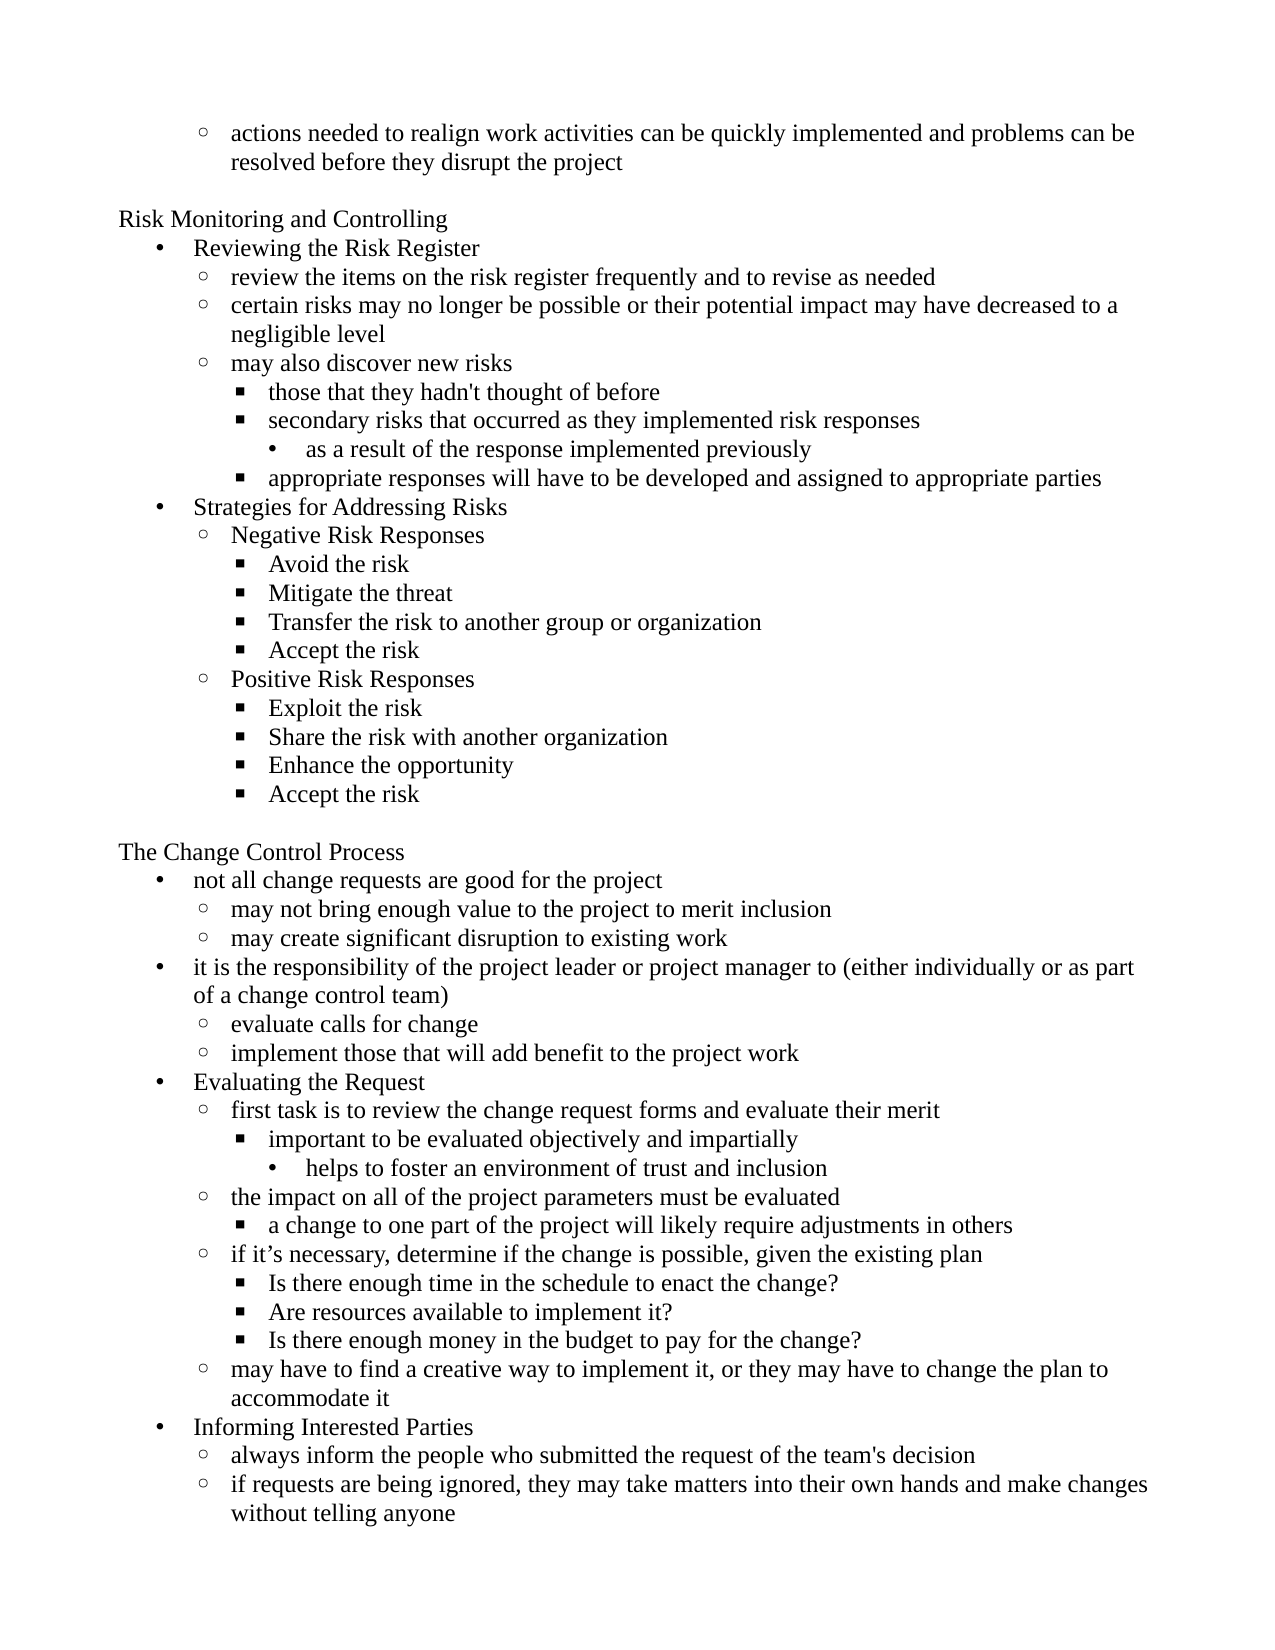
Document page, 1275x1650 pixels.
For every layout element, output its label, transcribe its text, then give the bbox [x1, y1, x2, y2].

list if requests are being ignored, they may take matters into their own hands and make changes without telling anyone [193, 1469, 1157, 1527]
list helps to foster an environment of trust and inclusion [268, 1153, 1157, 1182]
list Share the risk with another organization [231, 722, 1157, 751]
list may have to find a creative way to implement it, or they may have to change the plan to accommodate it [193, 1354, 1157, 1412]
text The Change Control Process [118, 837, 1157, 866]
list Evaluating the Request [156, 1067, 1157, 1096]
list not all change requests are good for the project [156, 866, 1157, 894]
list secondary risks that occurred as they implemented risk responses [231, 406, 1157, 434]
list certain risks may no longer be possible or their potential impact may have decreased to a negligible level [193, 291, 1157, 348]
list Accept the risk [231, 636, 1157, 664]
list may also discover new risks [193, 348, 1157, 377]
list Strategies for Addressing Risks [156, 492, 1157, 521]
list Avoid the risk [231, 549, 1157, 578]
list may not bring enough value to the project to merit inclusion [193, 894, 1157, 923]
list those that they hadn't thought of before [231, 377, 1157, 406]
list Informing Interested Parties [156, 1412, 1157, 1441]
list Transfer the risk to another group or organization [231, 607, 1157, 636]
text Risk Monitoring and Controlling [118, 204, 1157, 233]
list appropriate responses will have to be developed and assigned to appropriate parties [231, 463, 1157, 492]
list review the items on the risk register frequently and to revise as needed [193, 262, 1157, 291]
list the impact on all of the project parameters must be evaluated [193, 1182, 1157, 1211]
list Is there enough time in the schedule to enact the change? [231, 1268, 1157, 1297]
list Enhance the opportunity [231, 751, 1157, 779]
list it is the responsibility of the project leader or project manager to (either individually or as part of a change control team) [156, 952, 1157, 1009]
list may create significant disruption to existing work [193, 923, 1157, 952]
list always inform the people who submitted the request of the team's decision [193, 1441, 1157, 1469]
list Are resources available to implement it? [231, 1297, 1157, 1326]
list Mitigate the threat [231, 578, 1157, 607]
list implement those that will add benefit to the project work [193, 1038, 1157, 1067]
list a change to one part of the project will likely require adjustments in others [231, 1211, 1157, 1239]
list evaluate calls for change [193, 1009, 1157, 1038]
list if it’s necessary, determine if the change is possible, given the existing plan [193, 1239, 1157, 1268]
list first task is to review the change request forms and evaluate their merit [193, 1096, 1157, 1124]
list Reviewing the Risk Register [156, 233, 1157, 262]
list Exploit the risk [231, 693, 1157, 722]
list Is there enough money in the budget to pay for the change? [231, 1326, 1157, 1354]
list important to be evaluated objectively and impartially [231, 1124, 1157, 1153]
list Negative Risk Responses [193, 521, 1157, 549]
list as a result of the response implemented previously [268, 434, 1157, 463]
list Positive Risk Responses [193, 664, 1157, 693]
list actions needed to realign work activities can be quickly implemented and problems can be resolved before they disrupt the project [193, 118, 1157, 176]
list Accept the risk [231, 779, 1157, 808]
